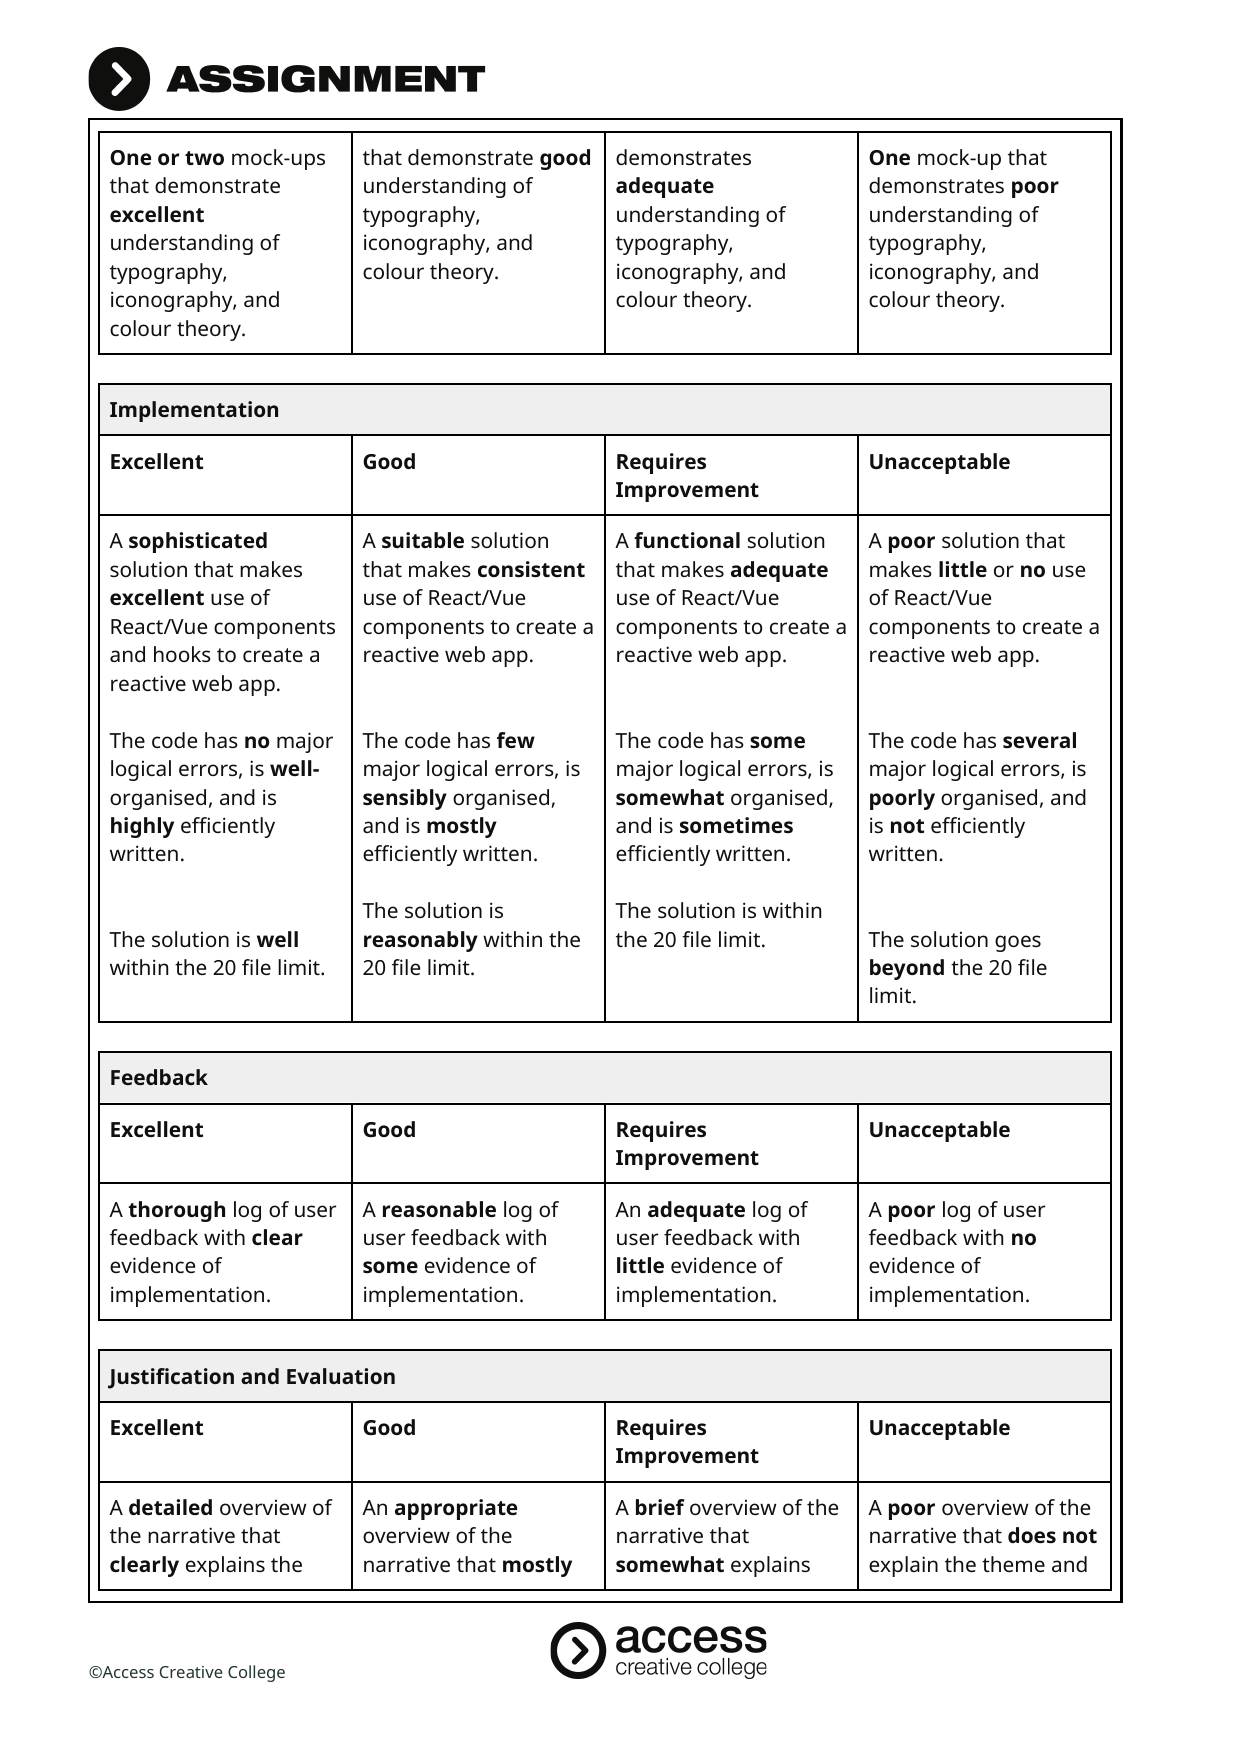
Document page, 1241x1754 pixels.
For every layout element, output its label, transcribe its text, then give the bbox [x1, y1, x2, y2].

table_header Implementation [100, 385, 1110, 434]
picture [550, 1622, 767, 1679]
table_cell Excellent [100, 1403, 351, 1481]
table_cell A poor log of user feedback with no evidence of implementation. [859, 1184, 1110, 1319]
table_cell One or two mock-ups that demonstrate excellent understanding of typography, iconography, and colour theory. [100, 133, 351, 352]
table_cell Requires Improvement [606, 1105, 857, 1182]
table_cell Unacceptable [859, 1403, 1110, 1481]
table_cell that demonstrate good understanding of typography, iconography, and colour theory. [353, 133, 604, 352]
table_cell One mock-up that demonstrates poor understanding of typography, iconography, and colour theory. [859, 133, 1110, 352]
table_header Justification and Evaluation [100, 1351, 1110, 1401]
table_cell Good [353, 1105, 604, 1182]
table_cell A detailed overview of the narrative that clearly explains the [100, 1483, 351, 1589]
table_cell Excellent [100, 436, 351, 514]
table_cell demonstrates adequate understanding of typography, iconography, and colour theory. [606, 133, 857, 352]
table_cell Good [353, 436, 604, 514]
table_cell Unacceptable [859, 1105, 1110, 1182]
table_cell Good [353, 1403, 604, 1481]
table_cell A brief overview of the narrative that somewhat explains [606, 1483, 857, 1589]
table_cell A thorough log of user feedback with clear evidence of implementation. [100, 1184, 351, 1319]
table_cell A reasonable log of user feedback with some evidence of implementation. [353, 1184, 604, 1319]
table_cell A functional solution that makes adequate use of React/Vue components to create a reactive web app. The code has some major logical errors, is somewhat organised, and is sometimes efficiently written. The solution is within the 20 file limit. [606, 516, 857, 1021]
table_cell [90, 120, 1120, 1601]
table_cell A sophisticated solution that makes excellent use of React/Vue components and hooks to create a reactive web app. The code has no major logical errors, is well-organised, and is highly efficiently written. The solution is well within the 20 file limit. [100, 516, 351, 1021]
picture [88, 47, 486, 111]
table_cell A poor solution that makes little or no use of React/Vue components to create a reactive web app. The code has several major logical errors, is poorly organised, and is not efficiently written. The solution goes beyond the 20 file limit. [859, 516, 1110, 1021]
table_cell Requires Improvement [606, 436, 857, 514]
table_cell A poor overview of the narrative that does not explain the theme and [859, 1483, 1110, 1589]
table_cell An appropriate overview of the narrative that mostly [353, 1483, 604, 1589]
table_cell An adequate log of user feedback with little evidence of implementation. [606, 1184, 857, 1319]
table_cell Requires Improvement [606, 1403, 857, 1481]
table_cell A suitable solution that makes consistent use of React/Vue components to create a reactive web app. The code has few major logical errors, is sensibly organised, and is mostly efficiently written. The solution is reasonably within the 20 file limit. [353, 516, 604, 1021]
table_header Feedback [100, 1053, 1110, 1102]
table_cell Excellent [100, 1105, 351, 1182]
table_cell Unacceptable [859, 436, 1110, 514]
